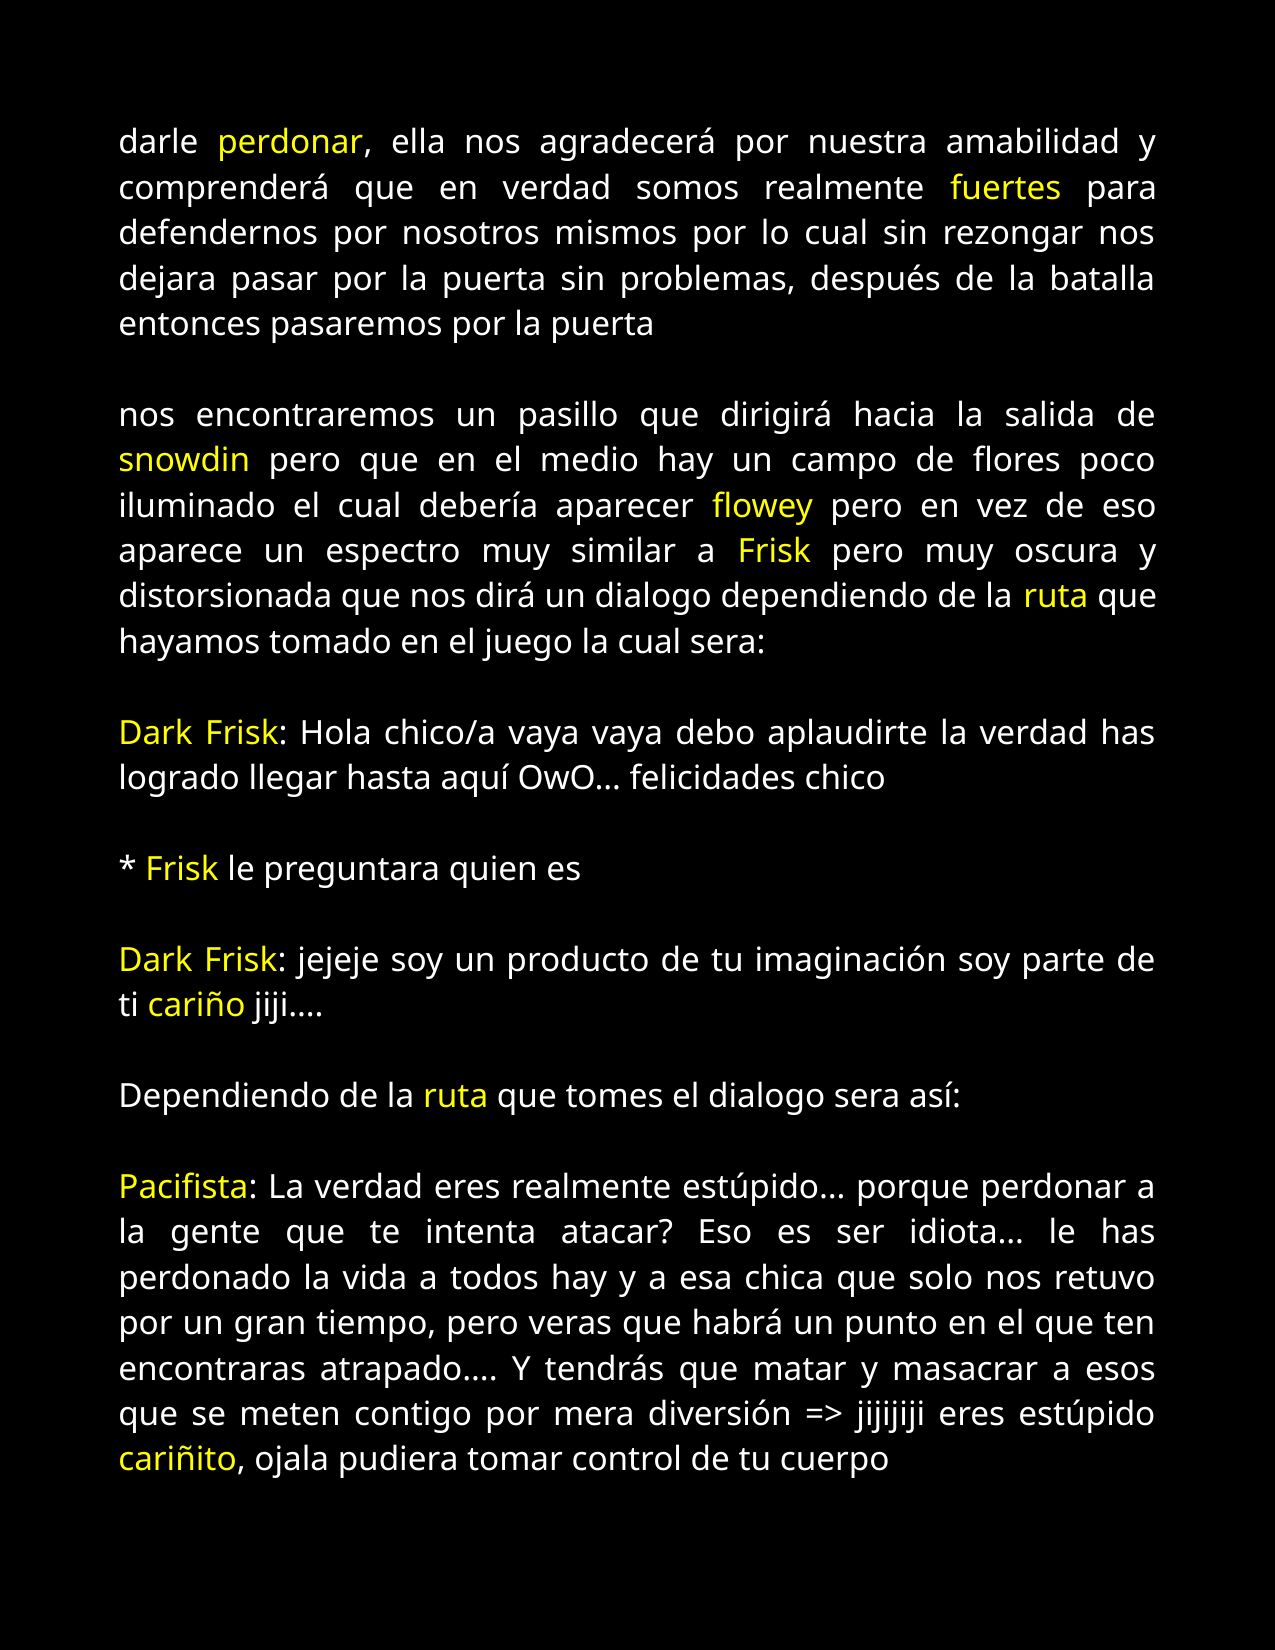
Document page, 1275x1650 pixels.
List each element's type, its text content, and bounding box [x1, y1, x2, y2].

text Dark Frisk: Hola chico/a vaya vaya debo aplaudirte la verdad has logrado llegar hasta aquí OwO… felicidades chico [118, 708, 1157, 799]
text darle perdonar, ella nos agradecerá por nuestra amabilidad y comprenderá que en verdad somos realmente fuertes para defendernos por nosotros mismos por lo cual sin rezongar nos dejara pasar por la puerta sin problemas, después de la batalla entonces pasaremos por la puerta [118, 118, 1157, 345]
text * Frisk le preguntara quien es [118, 845, 1157, 890]
text Dark Frisk: jejeje soy un producto de tu imaginación soy parte de ti cariño jiji…. [118, 936, 1157, 1026]
text Dependiendo de la ruta que tomes el dialogo sera así: [118, 1072, 1157, 1117]
text Pacifista: La verdad eres realmente estúpido… porque perdonar a la gente que te intenta atacar? Eso es ser idiota… le has perdonado la vida a todos hay y a esa chica que solo nos retuvo por un gran tiempo, pero veras que habrá un punto en el que ten encontraras atrapado…. Y tendrás que matar y masacrar a esos que se meten contigo por mera diversión => jijijiji eres estúpido cariñito, ojala pudiera tomar control de tu cuerpo [118, 1163, 1157, 1481]
text nos encontraremos un pasillo que dirigirá hacia la salida de snowdin pero que en el medio hay un campo de flores poco iluminado el cual debería aparecer flowey pero en vez de eso aparece un espectro muy similar a Frisk pero muy oscura y distorsionada que nos dirá un dialogo dependiendo de la ruta que hayamos tomado en el juego la cual sera: [118, 391, 1157, 663]
